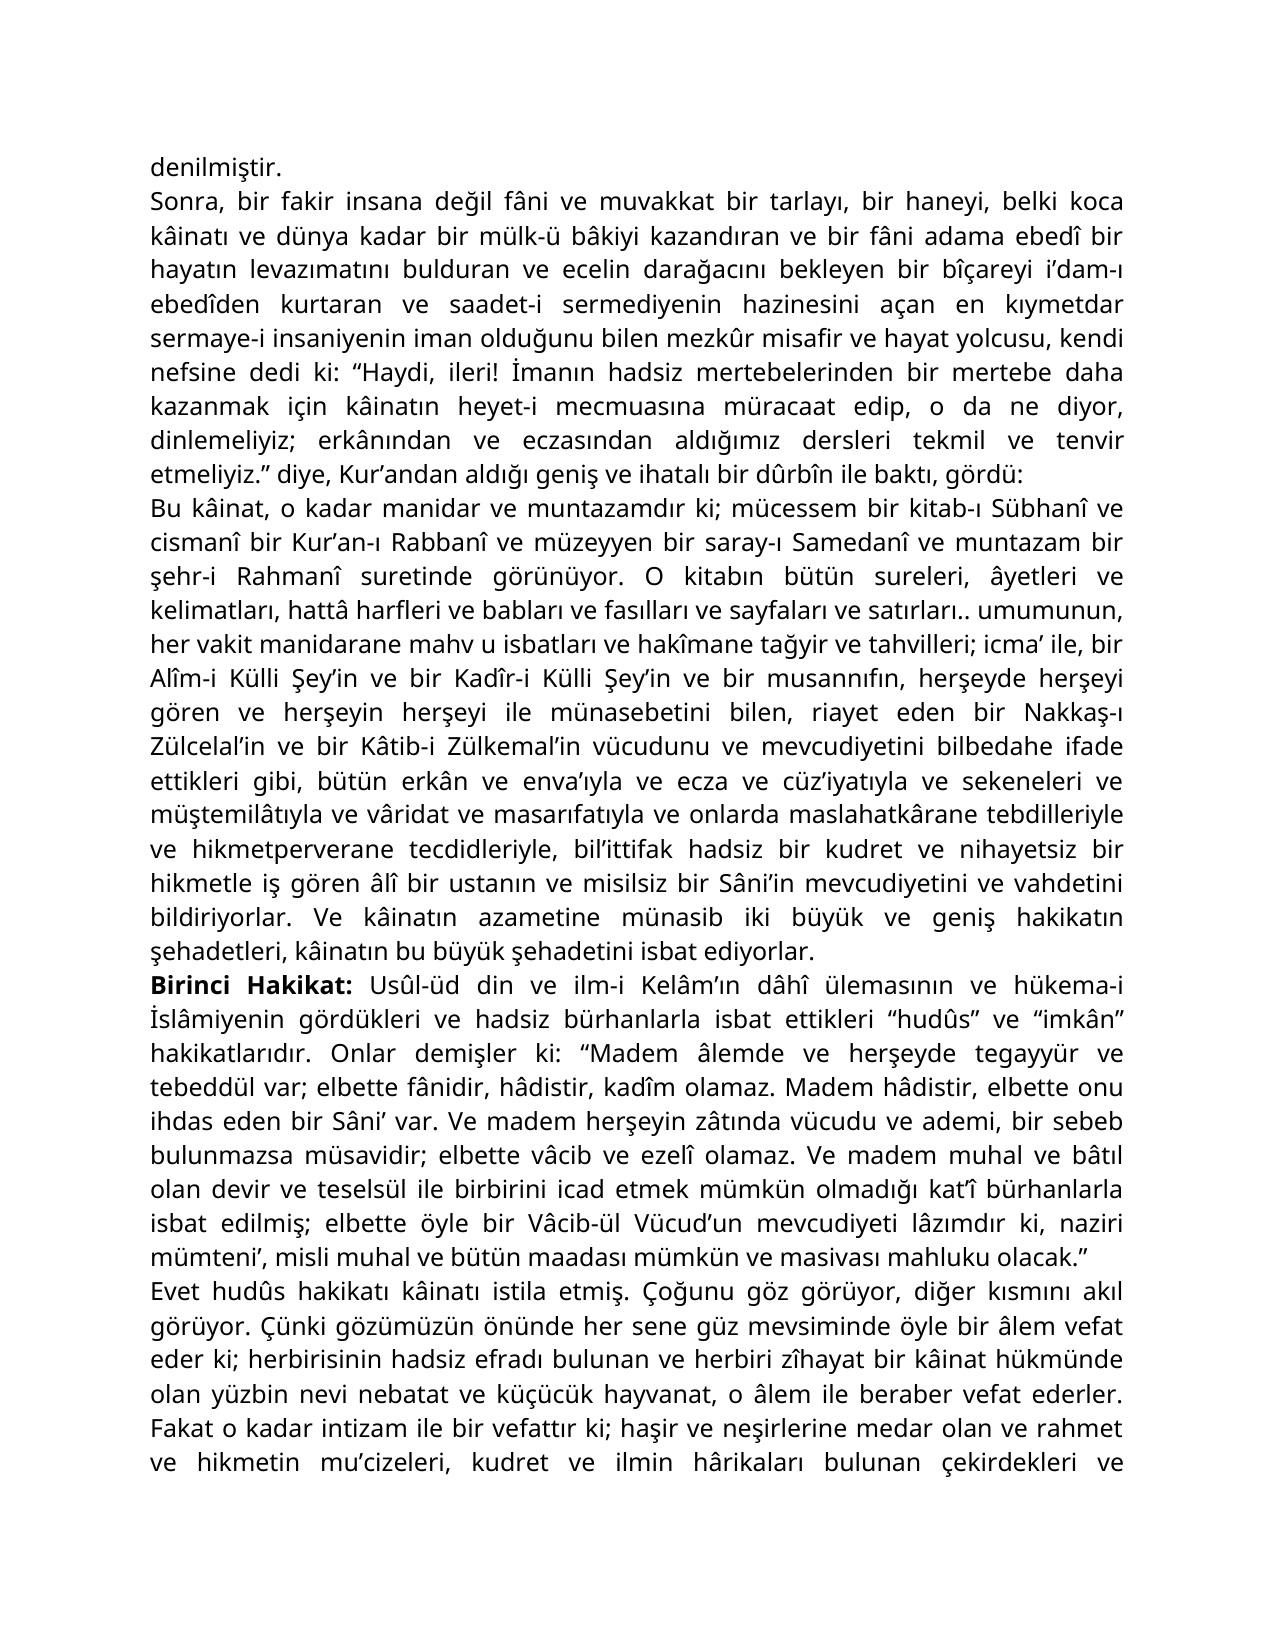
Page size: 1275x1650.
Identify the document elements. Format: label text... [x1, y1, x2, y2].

text denilmiştir. [150, 150, 1125, 184]
text Sonra, bir fakir insana değil fâni ve muvakkat bir tarlayı, bir haneyi, belki koca kâinatı ve dünya kadar bir mülk-ü bâkiyi kazandıran ve bir fâni adama ebedî bir hayatın levazımatını bulduran ve ecelin darağacını bekleyen bir bîçareyi i’dam-ı ebedîden kurtaran ve saadet-i sermediyenin hazinesini açan en kıymetdar sermaye-i insaniyenin iman olduğunu bilen mezkûr misafir ve hayat yolcusu, kendi nefsine dedi ki: “Haydi, ileri! İmanın hadsiz mertebelerinden bir mertebe daha kazanmak için kâinatın heyet-i mecmuasına müracaat edip, o da ne diyor, dinlemeliyiz; erkânından ve eczasından aldığımız dersleri tekmil ve tenvir etmeliyiz.” diye, Kur’andan aldığı geniş ve ihatalı bir dûrbîn ile baktı, gördü: [150, 184, 1125, 491]
text Evet hudûs hakikatı kâinatı istila etmiş. Çoğunu göz görüyor, diğer kısmını akıl görüyor. Çünki gözümüzün önünde her sene güz mevsiminde öyle bir âlem vefat eder ki; herbirisinin hadsiz efradı bulunan ve herbiri zîhayat bir kâinat hükmünde olan yüzbin nevi nebatat ve küçücük hayvanat, o âlem ile beraber vefat ederler. Fakat o kadar intizam ile bir vefattır ki; haşir ve neşirlerine medar olan ve rahmet ve hikmetin mu’cizeleri, kudret ve ilmin hârikaları bulunan çekirdekleri ve [150, 1274, 1125, 1478]
text Birinci Hakikat: Usûl-üd din ve ilm-i Kelâm’ın dâhî ülemasının ve hükema-i İslâmiyenin gördükleri ve hadsiz bürhanlarla isbat ettikleri “hudûs” ve “imkân” hakikatlarıdır. Onlar demişler ki: “Madem âlemde ve herşeyde tegayyür ve tebeddül var; elbette fânidir, hâdistir, kadîm olamaz. Madem hâdistir, elbette onu ihdas eden bir Sâni’ var. Ve madem herşeyin zâtında vücudu ve ademi, bir sebeb bulunmazsa müsavidir; elbette vâcib ve ezelî olamaz. Ve madem muhal ve bâtıl olan devir ve teselsül ile birbirini icad etmek mümkün olmadığı kat’î bürhanlarla isbat edilmiş; elbette öyle bir Vâcib-ül Vücud’un mevcudiyeti lâzımdır ki, naziri mümteni’, misli muhal ve bütün maadası mümkün ve masivası mahluku olacak.” [150, 967, 1125, 1274]
text Bu kâinat, o kadar manidar ve muntazamdır ki; mücessem bir kitab-ı Sübhanî ve cismanî bir Kur’an-ı Rabbanî ve müzeyyen bir saray-ı Samedanî ve muntazam bir şehr-i Rahmanî suretinde görünüyor. O kitabın bütün sureleri, âyetleri ve kelimatları, hattâ harfleri ve babları ve fasılları ve sayfaları ve satırları.. umumunun, her vakit manidarane mahv u isbatları ve hakîmane tağyir ve tahvilleri; icma’ ile, bir Alîm-i Külli Şey’in ve bir Kadîr-i Külli Şey’in ve bir musannıfın, herşeyde herşeyi gören ve herşeyin herşeyi ile münasebetini bilen, riayet eden bir Nakkaş-ı Zülcelal’in ve bir Kâtib-i Zülkemal’in vücudunu ve mevcudiyetini bilbedahe ifade ettikleri gibi, bütün erkân ve enva’ıyla ve ecza ve cüz’iyatıyla ve sekeneleri ve müştemilâtıyla ve vâridat ve masarıfatıyla ve onlarda maslahatkârane tebdilleriyle ve hikmetperverane tecdidleriyle, bil’ittifak hadsiz bir kudret ve nihayetsiz bir hikmetle iş gören âlî bir ustanın ve misilsiz bir Sâni’in mevcudiyetini ve vahdetini bildiriyorlar. Ve kâinatın azametine münasib iki büyük ve geniş hakikatın şehadetleri, kâinatın bu büyük şehadetini isbat ediyorlar. [150, 491, 1125, 967]
